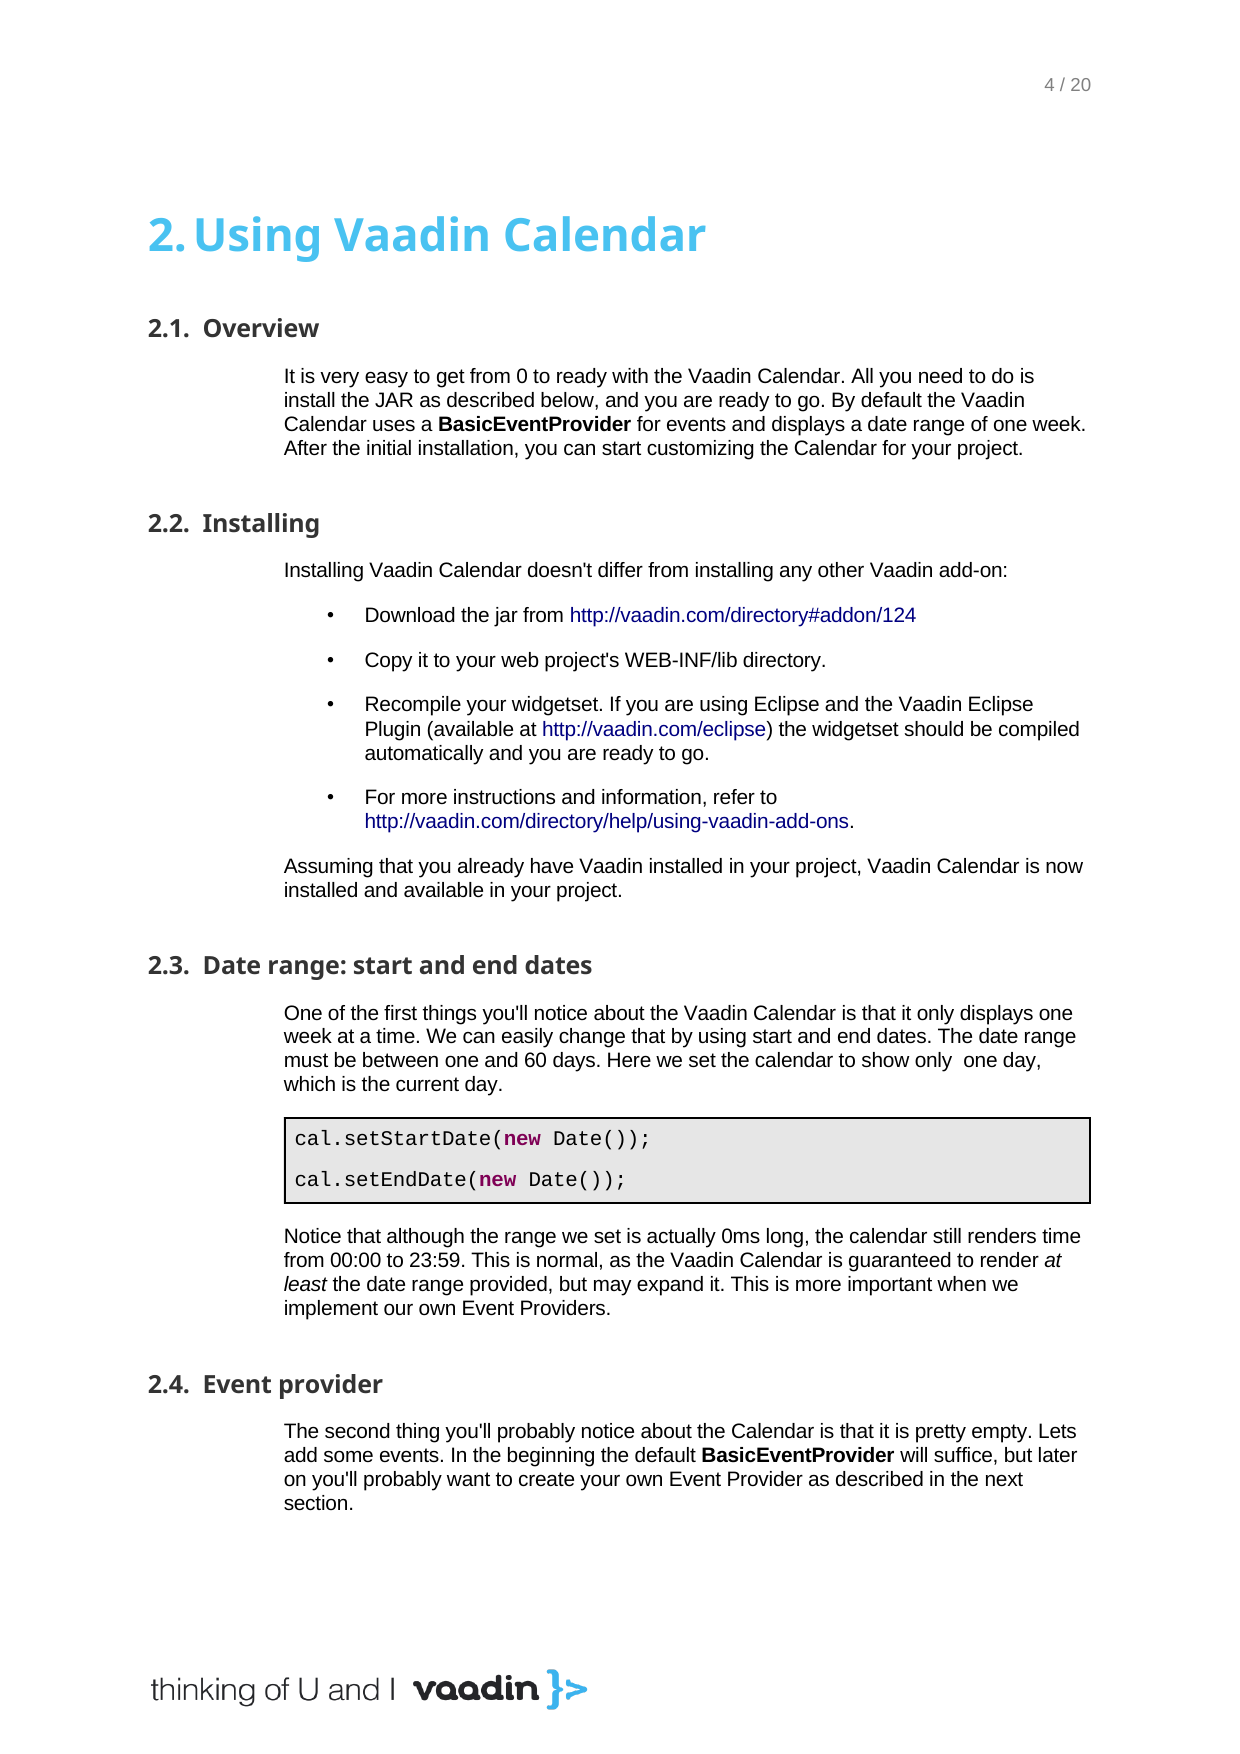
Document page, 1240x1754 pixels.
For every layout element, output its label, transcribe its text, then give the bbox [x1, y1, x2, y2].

subtitle Overview [148, 311, 1091, 345]
text It is very easy to get from 0 to ready with the Vaadin Calendar. All you need to do is install the JAR as described below, and you are ready to go. By default the Vaadin Calendar uses a BasicEventProvider for events and displays a date range of one week. After the initial installation, you can start customizing the Calendar for your project. [283, 363, 1091, 459]
picture [150, 1665, 590, 1712]
list Recompile your widgetset. If you are using Eclipse and the Vaadin Eclipse Plugin (available at http://vaadin.com/eclipse) the widgetset should be compiled automatically and you are ready to go. [327, 692, 1091, 764]
list For more instructions and information, refer to http://vaadin.com/directory/help/using-vaadin-add-ons. [327, 785, 1091, 833]
list Download the jar from http://vaadin.com/directory#addon/124 [327, 603, 1091, 627]
subtitle Installing [148, 505, 1091, 539]
text cal.setStartDate(new Date()); [286, 1119, 1089, 1160]
subtitle Using Vaadin Calendar [148, 202, 1091, 264]
text Notice that although the range we set is actually 0ms long, the calendar still renders time from 00:00 to 23:59. This is normal, as the Vaadin Calendar is guaranteed to render at least the date range provided, but may expand it. This is more important when we implement our own Event Providers. [283, 1224, 1091, 1320]
subtitle Event provider [148, 1366, 1091, 1400]
list Copy it to your web project's WEB-INF/lib directory. [327, 648, 1091, 672]
text One of the first things you'll notice about the Vaadin Calendar is that it only displays one week at a time. We can easily change that by using start and end dates. The date range must be between one and 60 days. Here we set the calendar to show only one day, which is the current day. [283, 1000, 1091, 1096]
text The second thing you'll probably notice about the Calendar is that it is pretty empty. Lets add some events. In the beginning the default BasicEventProvider will suffice, but later on you'll probably want to create your own Event Provider as described in the next section. [283, 1419, 1091, 1515]
text Assuming that you already have Vaadin installed in your project, Vaadin Calendar is now installed and available in your project. [283, 853, 1091, 901]
subtitle Date range: start and end dates [148, 947, 1091, 982]
text Installing Vaadin Calendar doesn't differ from installing any other Vaadin add-on: [283, 558, 1091, 582]
text cal.setEndDate(new Date()); [286, 1160, 1089, 1202]
